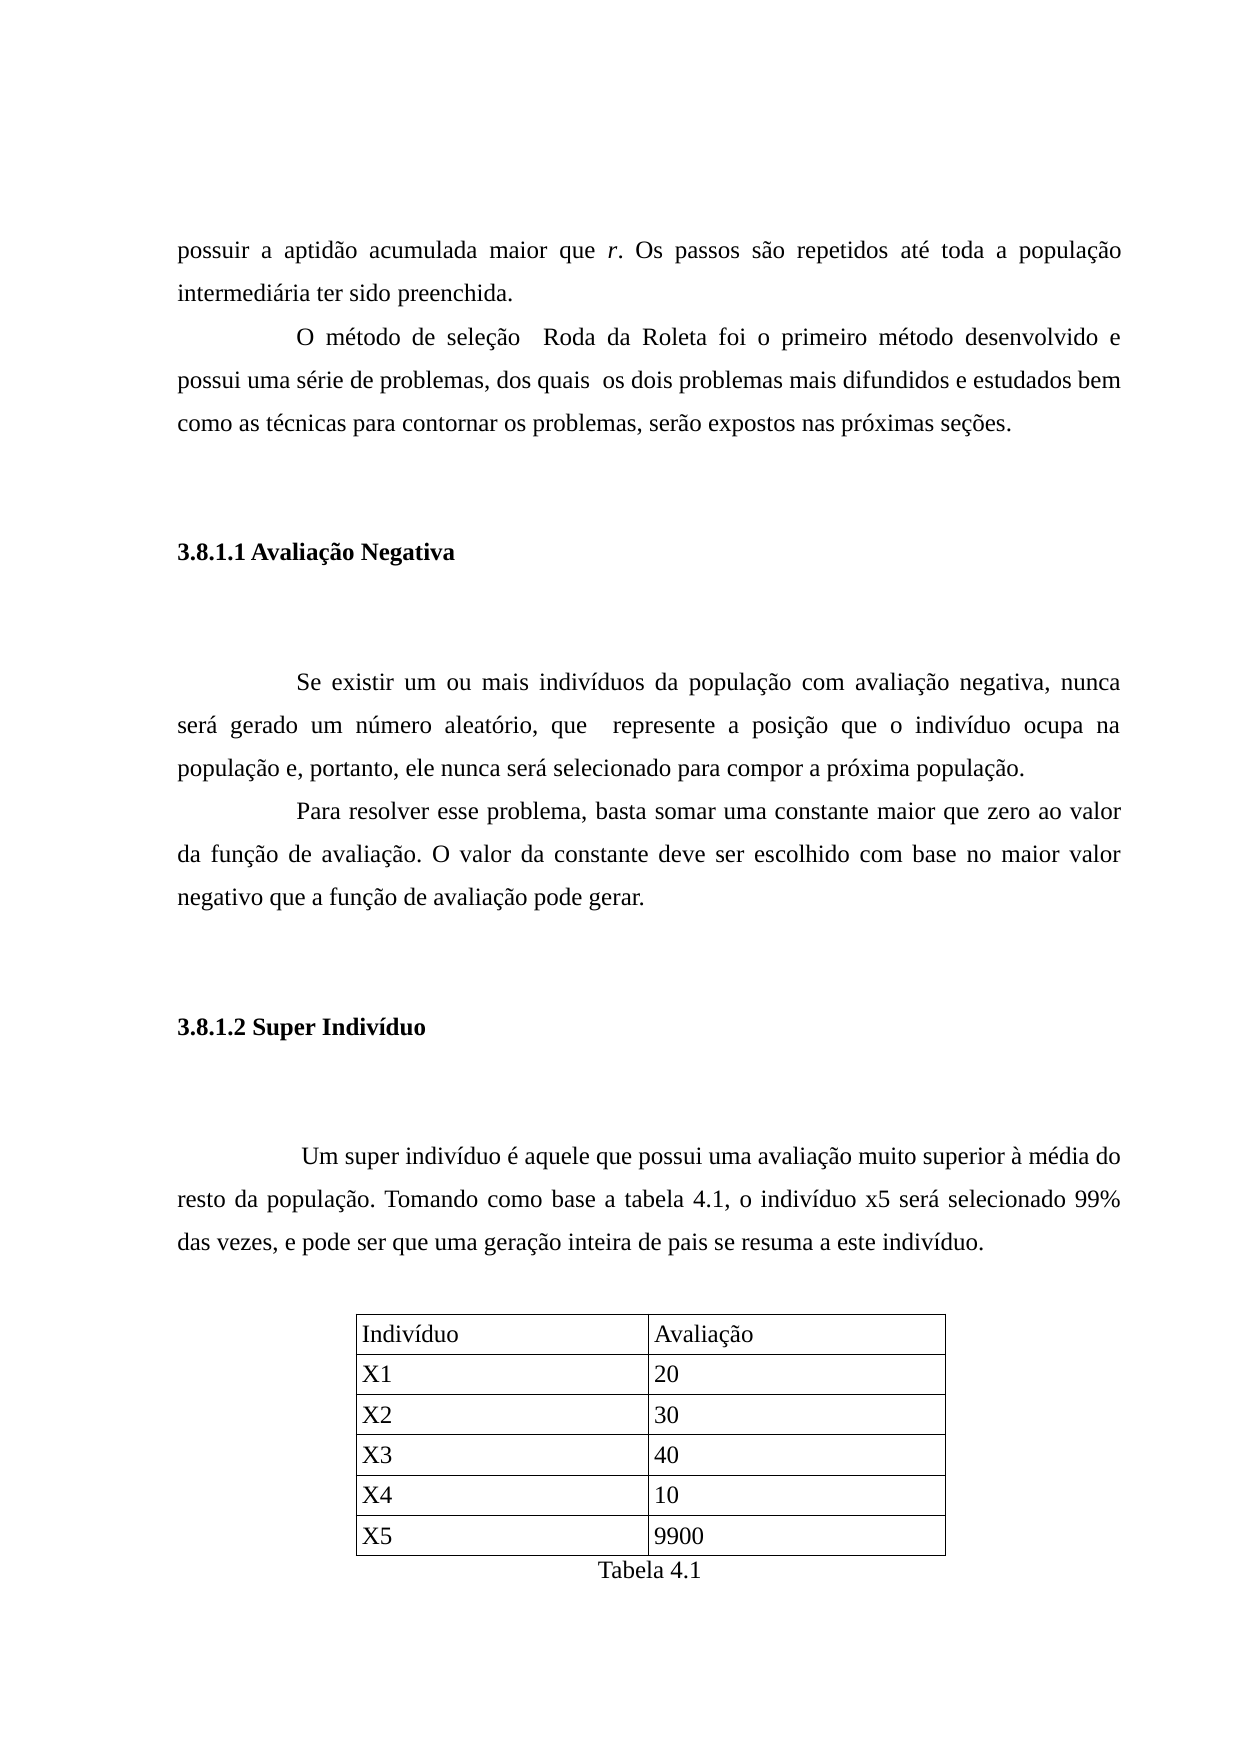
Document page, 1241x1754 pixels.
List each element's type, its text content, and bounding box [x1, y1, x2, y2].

text Tabela 4.1 [177, 1555, 1122, 1584]
table_cell X2 [357, 1395, 648, 1434]
table_cell 30 [649, 1395, 945, 1434]
table_cell 9900 [649, 1516, 945, 1555]
text 3.8.1.2 Super Indivíduo [177, 1012, 1122, 1040]
text O método de seleção Roda da Roleta foi o primeiro método desenvolvido e possui uma série de problemas, dos quais os dois problemas mais difundidos e estudados bem como as técnicas para contornar os problemas, serão expostos nas próximas seções. [177, 322, 1122, 437]
text possuir a aptidão acumulada maior que r. Os passos são repetidos até toda a população intermediária ter sido preenchida. [177, 235, 1122, 307]
table_cell X3 [357, 1435, 648, 1475]
table_cell 10 [649, 1476, 945, 1515]
table_cell X5 [357, 1516, 648, 1555]
table_cell X4 [357, 1476, 648, 1515]
table_header Indivíduo [357, 1315, 648, 1354]
text Um super indivíduo é aquele que possui uma avaliação muito superior à média do resto da população. Tomando como base a tabela 4.1, o indivíduo x5 será selecionado 99% das vezes, e pode ser que uma geração inteira de pais se resuma a este indivíduo. [177, 1141, 1122, 1256]
table_cell 20 [649, 1355, 945, 1394]
table_cell 40 [649, 1435, 945, 1475]
table_header Avaliação [649, 1315, 945, 1354]
text Se existir um ou mais indivíduos da população com avaliação negativa, nunca será gerado um número aleatório, que represente a posição que o indivíduo ocupa na população e, portanto, ele nunca será selecionado para compor a próxima população. [177, 667, 1122, 782]
table_cell X1 [357, 1355, 648, 1394]
text Para resolver esse problema, basta somar uma constante maior que zero ao valor da função de avaliação. O valor da constante deve ser escolhido com base no maior valor negativo que a função de avaliação pode gerar. [177, 796, 1122, 911]
text 3.8.1.1 Avaliação Negativa [177, 537, 1122, 566]
